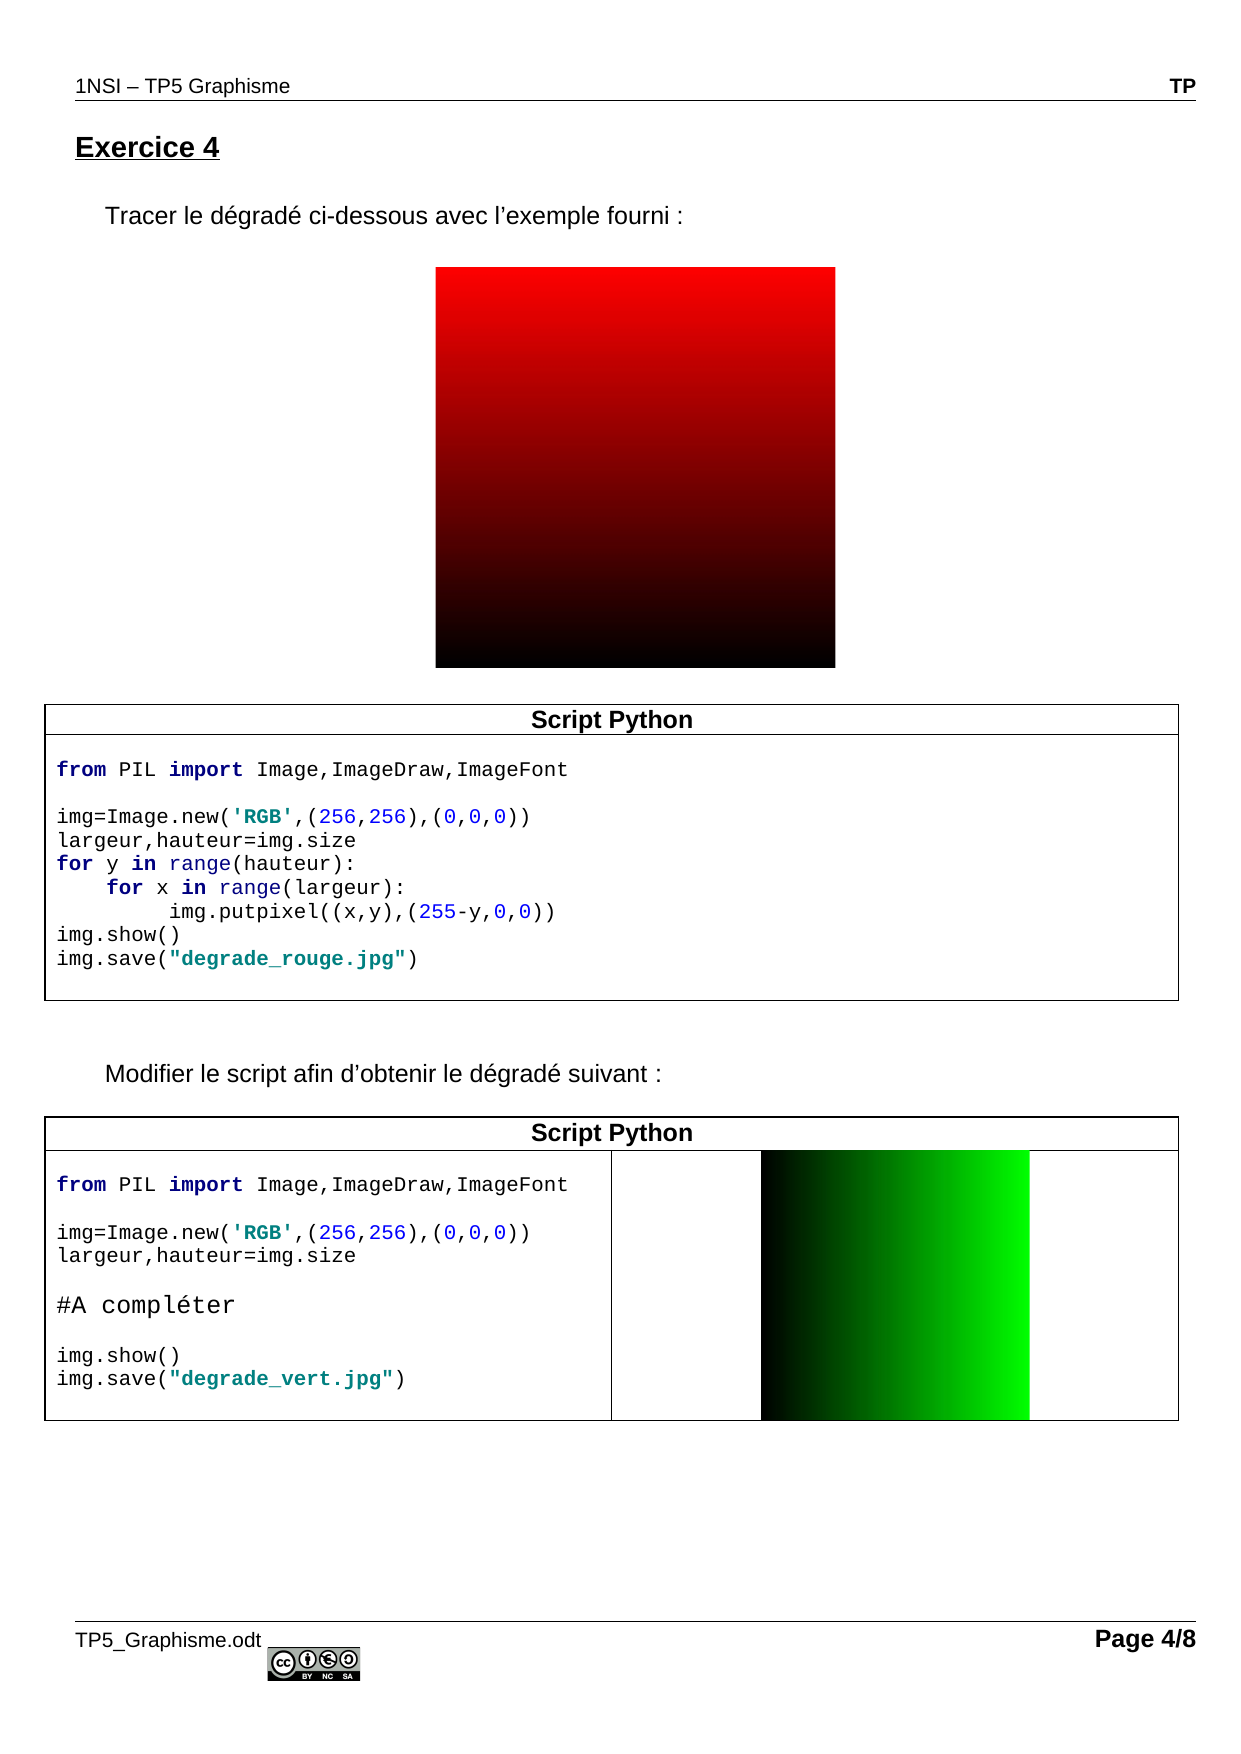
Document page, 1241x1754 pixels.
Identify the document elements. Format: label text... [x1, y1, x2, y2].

table_cell [612, 1151, 761, 1419]
text Exercice 4 [75, 129, 1196, 163]
text Modifier le script afin d’obtenir le dégradé suivant : [75, 1059, 1196, 1088]
table_header Script Python [46, 1118, 1178, 1150]
table_cell from PIL import Image,ImageDraw,ImageFont img=Image.new('RGB',(256,256),(0,0,0)) largeur,hauteur=img.size for y in range(hauteur): for x in range(largeur): img.putpixel((x,y),(255-y,0,0)) img.show() img.save("degrade_rouge.jpg") [46, 735, 1178, 1000]
table_cell [1030, 1151, 1178, 1419]
text Tracer le dégradé ci-dessous avec l’exemple fourni : [75, 201, 1196, 230]
picture [435, 267, 836, 668]
picture [267, 1647, 361, 1681]
table_cell from PIL import Image,ImageDraw,ImageFont img=Image.new('RGB',(256,256),(0,0,0)) largeur,hauteur=img.size #A compléter img.show() img.save("degrade_vert.jpg") [46, 1151, 611, 1419]
table_header Script Python [46, 705, 1178, 734]
